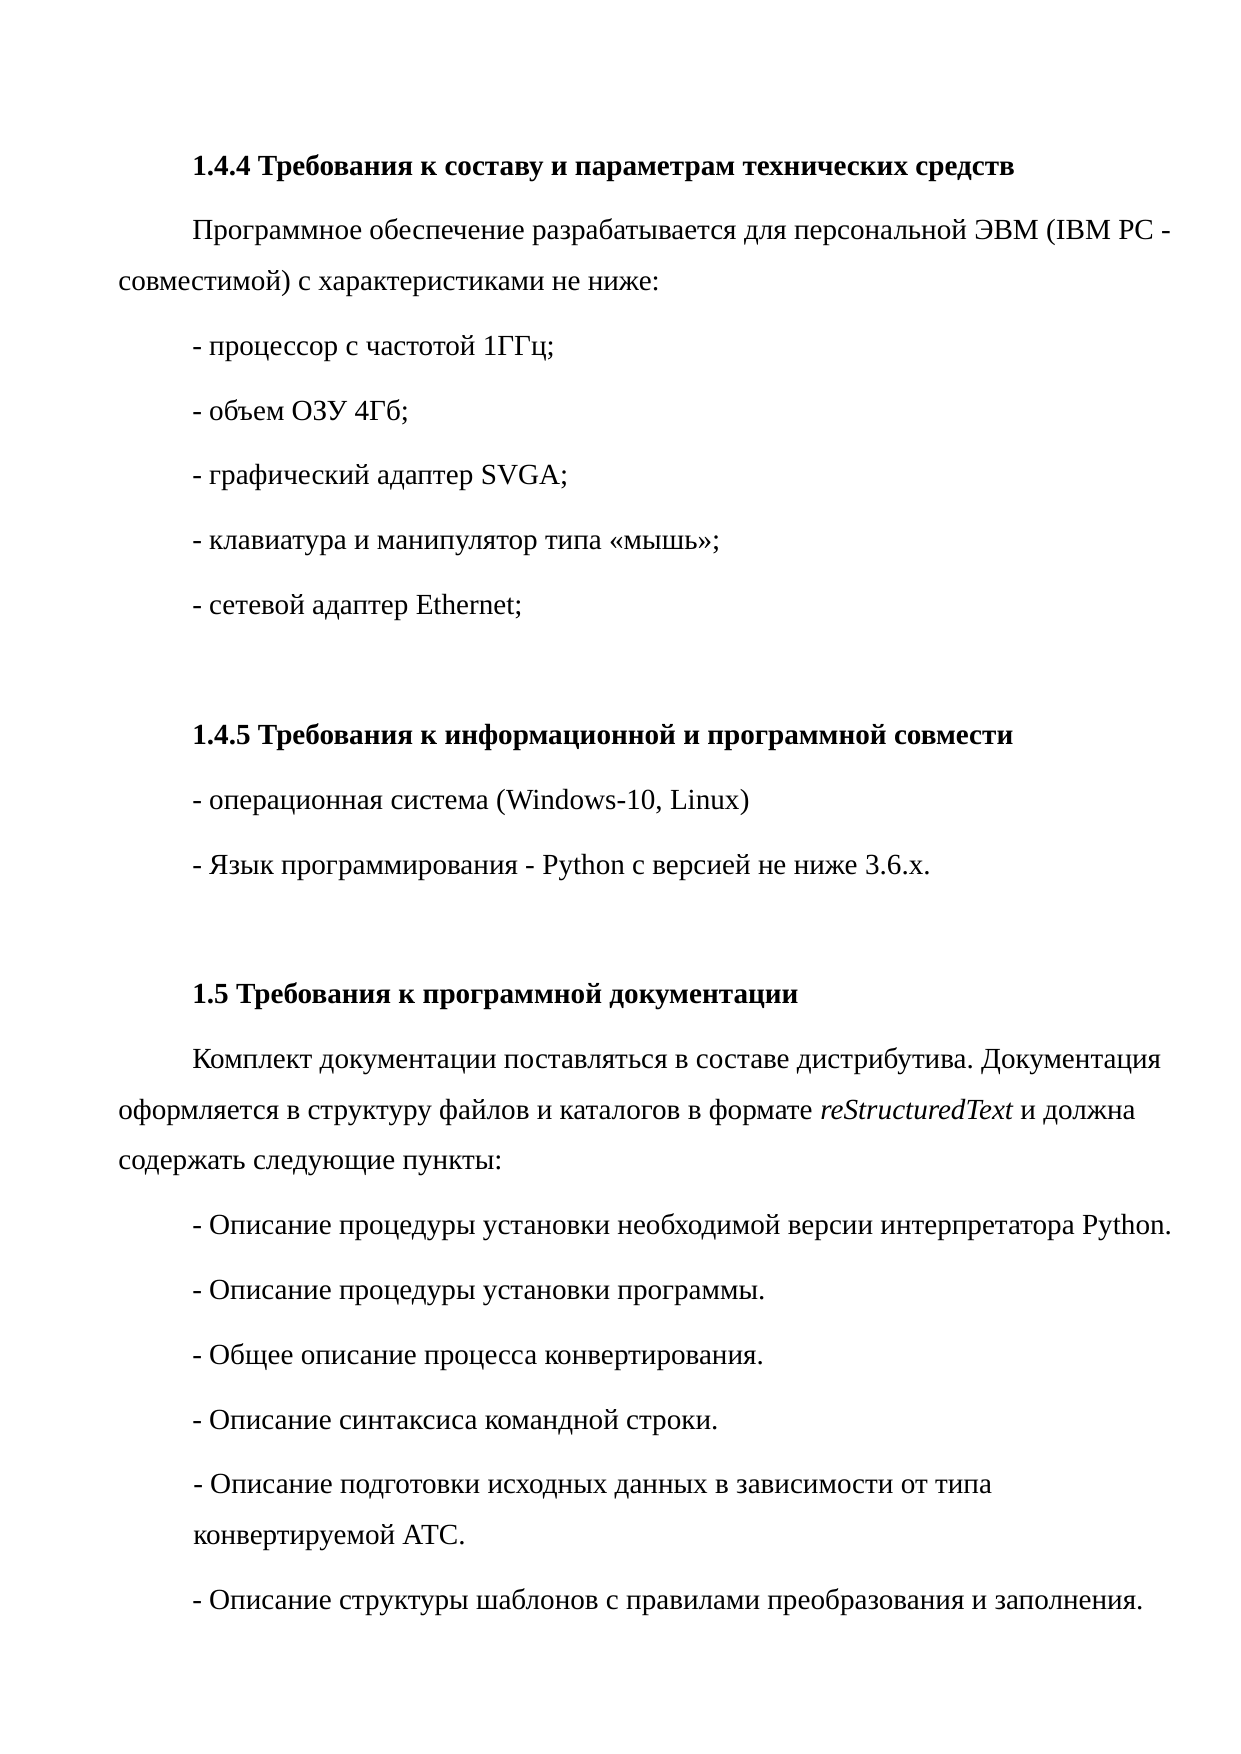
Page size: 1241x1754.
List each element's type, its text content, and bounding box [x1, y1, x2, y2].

text - Описание подготовки исходных данных в зависимости от типа конвертируемой АТС. [193, 1467, 1181, 1551]
text - Описание структуры шаблонов с правилами преобразования и заполнения. [118, 1582, 1181, 1615]
text 1.4.5 Требования к информационной и программной совмести [118, 717, 1181, 751]
text - Общее описание процесса конвертирования. [118, 1337, 1181, 1370]
text - сетевой адаптер Ethernet; [118, 587, 1181, 621]
text - Описание процедуры установки необходимой версии интерпретатора Python. [118, 1207, 1181, 1241]
text - клавиатура и манипулятор типа «мышь»; [118, 522, 1181, 556]
text - Язык программирования - Python с версией не ниже 3.6.х. [118, 847, 1181, 880]
text Программное обеспечение разрабатывается для персональной ЭВМ (IBM PC - совместимой) с характеристиками не ниже: [118, 212, 1181, 296]
text - объем ОЗУ 4Гб; [118, 393, 1181, 426]
text - процессор с частотой 1ГГц; [118, 328, 1181, 361]
text - операционная система (Windows-10, Linux) [118, 782, 1181, 816]
text - Описание процедуры установки программы. [118, 1272, 1181, 1306]
text - графический адаптер SVGA; [118, 457, 1181, 491]
text - Описание синтаксиса командной строки. [118, 1402, 1181, 1435]
text 1.5 Требования к программной документации [118, 977, 1181, 1010]
text 1.4.4 Требования к составу и параметрам технических средств [118, 148, 1181, 181]
text Комплект документации поставляться в составе дистрибутива. Документация оформляется в структуру файлов и каталогов в формате reStructuredText и должна содержать следующие пункты: [118, 1042, 1181, 1176]
